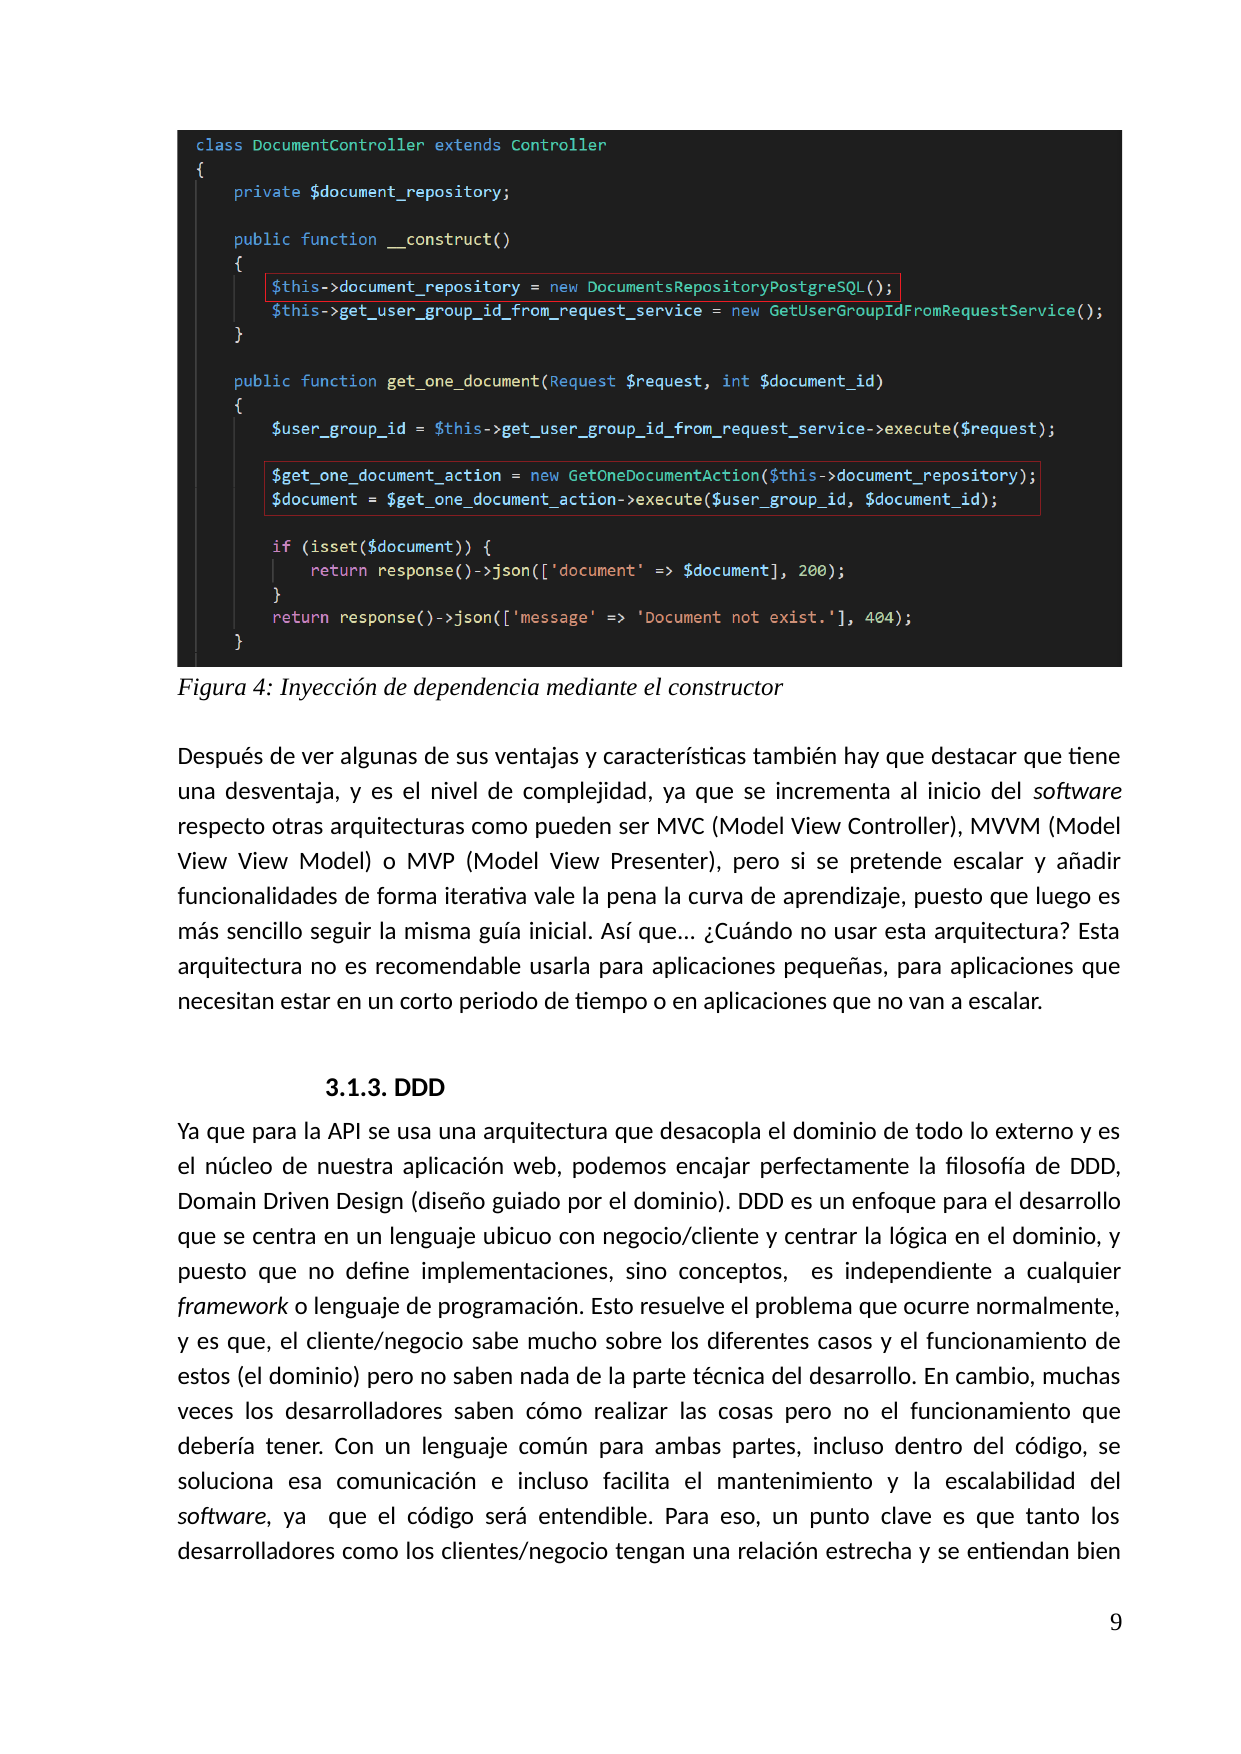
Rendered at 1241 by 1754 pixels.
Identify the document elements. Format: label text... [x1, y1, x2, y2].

text Figura 4: Inyección de dependencia mediante el constructor [177, 667, 1122, 701]
text Después de ver algunas de sus ventajas y características también hay que destacar que tiene una desventaja, y es el nivel de complejidad, ya que se incrementa al inicio del software respecto otras arquitecturas como pueden ser MVC (Model View Controller), MVVM (Model View View Model) o MVP (Model View Presenter), pero si se pretende escalar y añadir funcionalidades de forma iterativa vale la pena la curva de aprendizaje, puesto que luego es más sencillo seguir la misma guía inicial. Así que... ¿Cuándo no usar esta arquitectura? Esta arquitectura no es recomendable usarla para aplicaciones pequeñas, para aplicaciones que necesitan estar en un corto periodo de tiempo o en aplicaciones que no van a escalar. [177, 981, 1122, 1016]
text Ya que para la API se usa una arquitectura que desacopla el dominio de todo lo externo y es el núcleo de nuestra aplicación web, podemos encajar perfectamente la filosofía de DDD, Domain Driven Design (diseño guiado por el dominio). DDD es un enfoque para el desarrollo que se centra en un lenguaje ubicuo con negocio/cliente y centrar la lógica en el dominio, y puesto que no define implementaciones, sino conceptos, es independiente a cualquier framework o lenguaje de programación. Esto resuelve el problema que ocurre normalmente, y es que, el cliente/negocio sabe mucho sobre los diferentes casos y el funcionamiento de estos (el dominio) pero no saben nada de la parte técnica del desarrollo. En cambio, muchas veces los desarrolladores saben cómo realizar las cosas pero no el funcionamiento que debería tener. Con un lenguaje común para ambas partes, incluso dentro del código, se soluciona esa comunicación e incluso facilita el mantenimiento y la escalabilidad del software, ya que el código será entendible. Para eso, un punto clave es que tanto los desarrolladores como los clientes/negocio tengan una relación estrecha y se entiendan bien todos los conceptos para que no haya malentendidos. DDD tiene muchos conceptos para su buen funcionamiento como son las entidades (que no pueden ser anémicas), value objects, repositorios, agregados… [177, 1286, 1122, 1325]
text Ya que para la API se usa una arquitectura que desacopla el dominio de todo lo externo y es el núcleo de nuestra aplicación web, podemos encajar perfectamente la filosofía de DDD, Domain Driven Design (diseño guiado por el dominio). DDD es un enfoque para el desarrollo que se centra en un lenguaje ubicuo con negocio/cliente y centrar la lógica en el dominio, y puesto que no define implementaciones, sino conceptos, es independiente a cualquier framework o lenguaje de programación. Esto resuelve el problema que ocurre normalmente, y es que, el cliente/negocio sabe mucho sobre los diferentes casos y el funcionamiento de estos (el dominio) pero no saben nada de la parte técnica del desarrollo. En cambio, muchas veces los desarrolladores saben cómo realizar las cosas pero no el funcionamiento que debería tener. Con un lenguaje común para ambas partes, incluso dentro del código, se soluciona esa comunicación e incluso facilita el mantenimiento y la escalabilidad del software, ya que el código será entendible. Para eso, un punto clave es que tanto los desarrolladores como los clientes/negocio tengan una relación estrecha y se entiendan bien todos los conceptos para que no haya malentendidos. DDD tiene muchos conceptos para su buen funcionamiento como son las entidades (que no pueden ser anémicas), value objects, repositorios, agregados… [177, 1496, 1122, 1535]
subtitle 3.1.3. DDD [445, 1070, 1122, 1103]
subtitle 3.1.3. DDD [325, 1070, 339, 1103]
picture [177, 130, 1123, 667]
